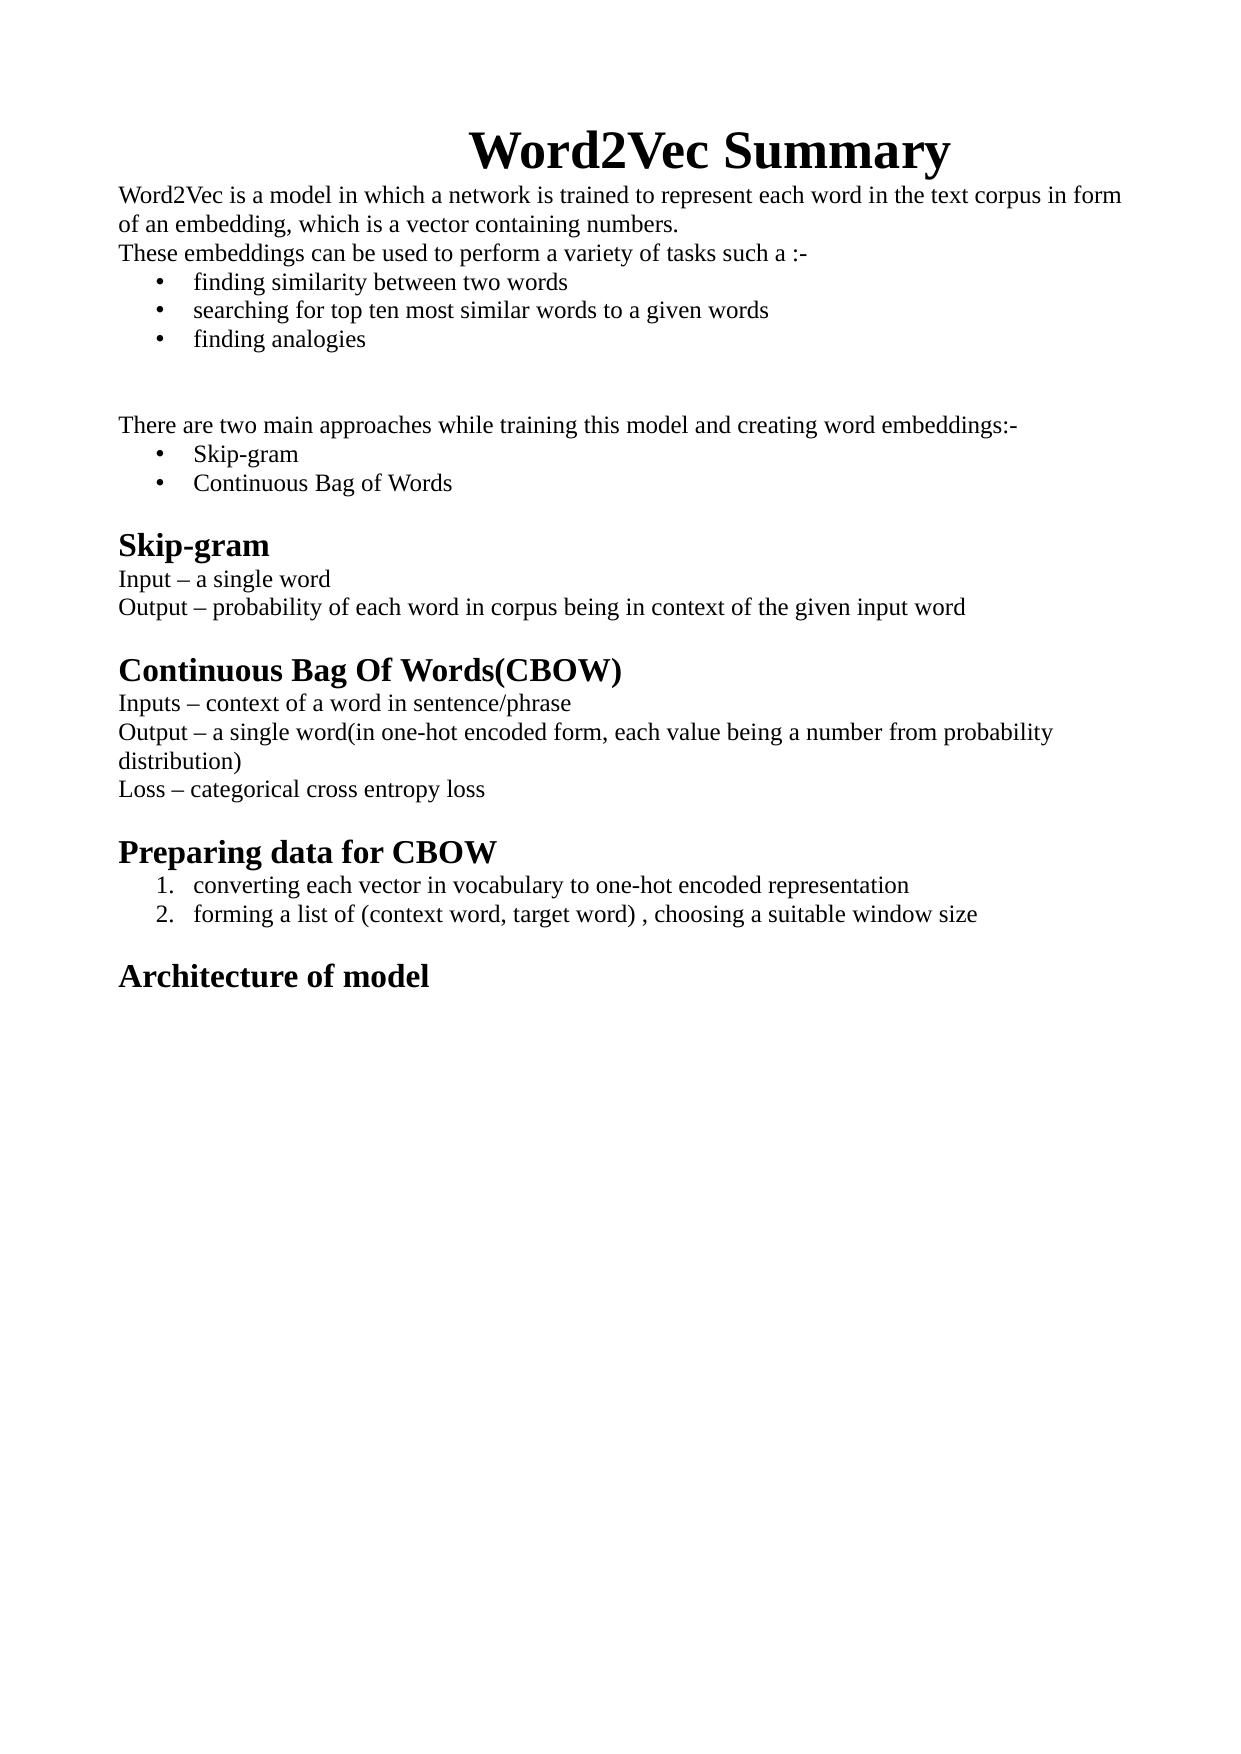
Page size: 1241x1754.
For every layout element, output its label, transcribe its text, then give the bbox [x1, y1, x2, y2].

list Continuous Bag of Words [156, 468, 1122, 497]
list Skip-gram [156, 439, 1122, 468]
text Word2Vec Summary [118, 118, 1122, 180]
list finding analogies [156, 324, 1122, 353]
text Continuous Bag Of Words(CBOW) [118, 650, 1122, 688]
text There are two main approaches while training this model and creating word embeddings:- [118, 410, 1122, 439]
text Output – probability of each word in corpus being in context of the given input word [118, 592, 1122, 621]
text Loss – categorical cross entropy loss [118, 774, 1122, 803]
list converting each vector in vocabulary to one-hot encoded representation [156, 870, 1122, 899]
list searching for top ten most similar words to a given words [156, 295, 1122, 324]
list forming a list of (context word, target word) , choosing a suitable window size [156, 899, 1122, 928]
text Output – a single word(in one-hot encoded form, each value being a number from probability distribution) [118, 717, 1122, 774]
text Architecture of model [118, 957, 1122, 995]
text Word2Vec is a model in which a network is trained to represent each word in the text corpus in form of an embedding, which is a vector containing numbers. [118, 180, 1122, 238]
text These embeddings can be used to perform a variety of tasks such a :- [118, 238, 1122, 267]
list finding similarity between two words [156, 267, 1122, 295]
text Inputs – context of a word in sentence/phrase [118, 688, 1122, 717]
text Skip-gram [118, 525, 1122, 564]
text Input – a single word [118, 564, 1122, 592]
text Preparing data for CBOW [118, 832, 1122, 870]
